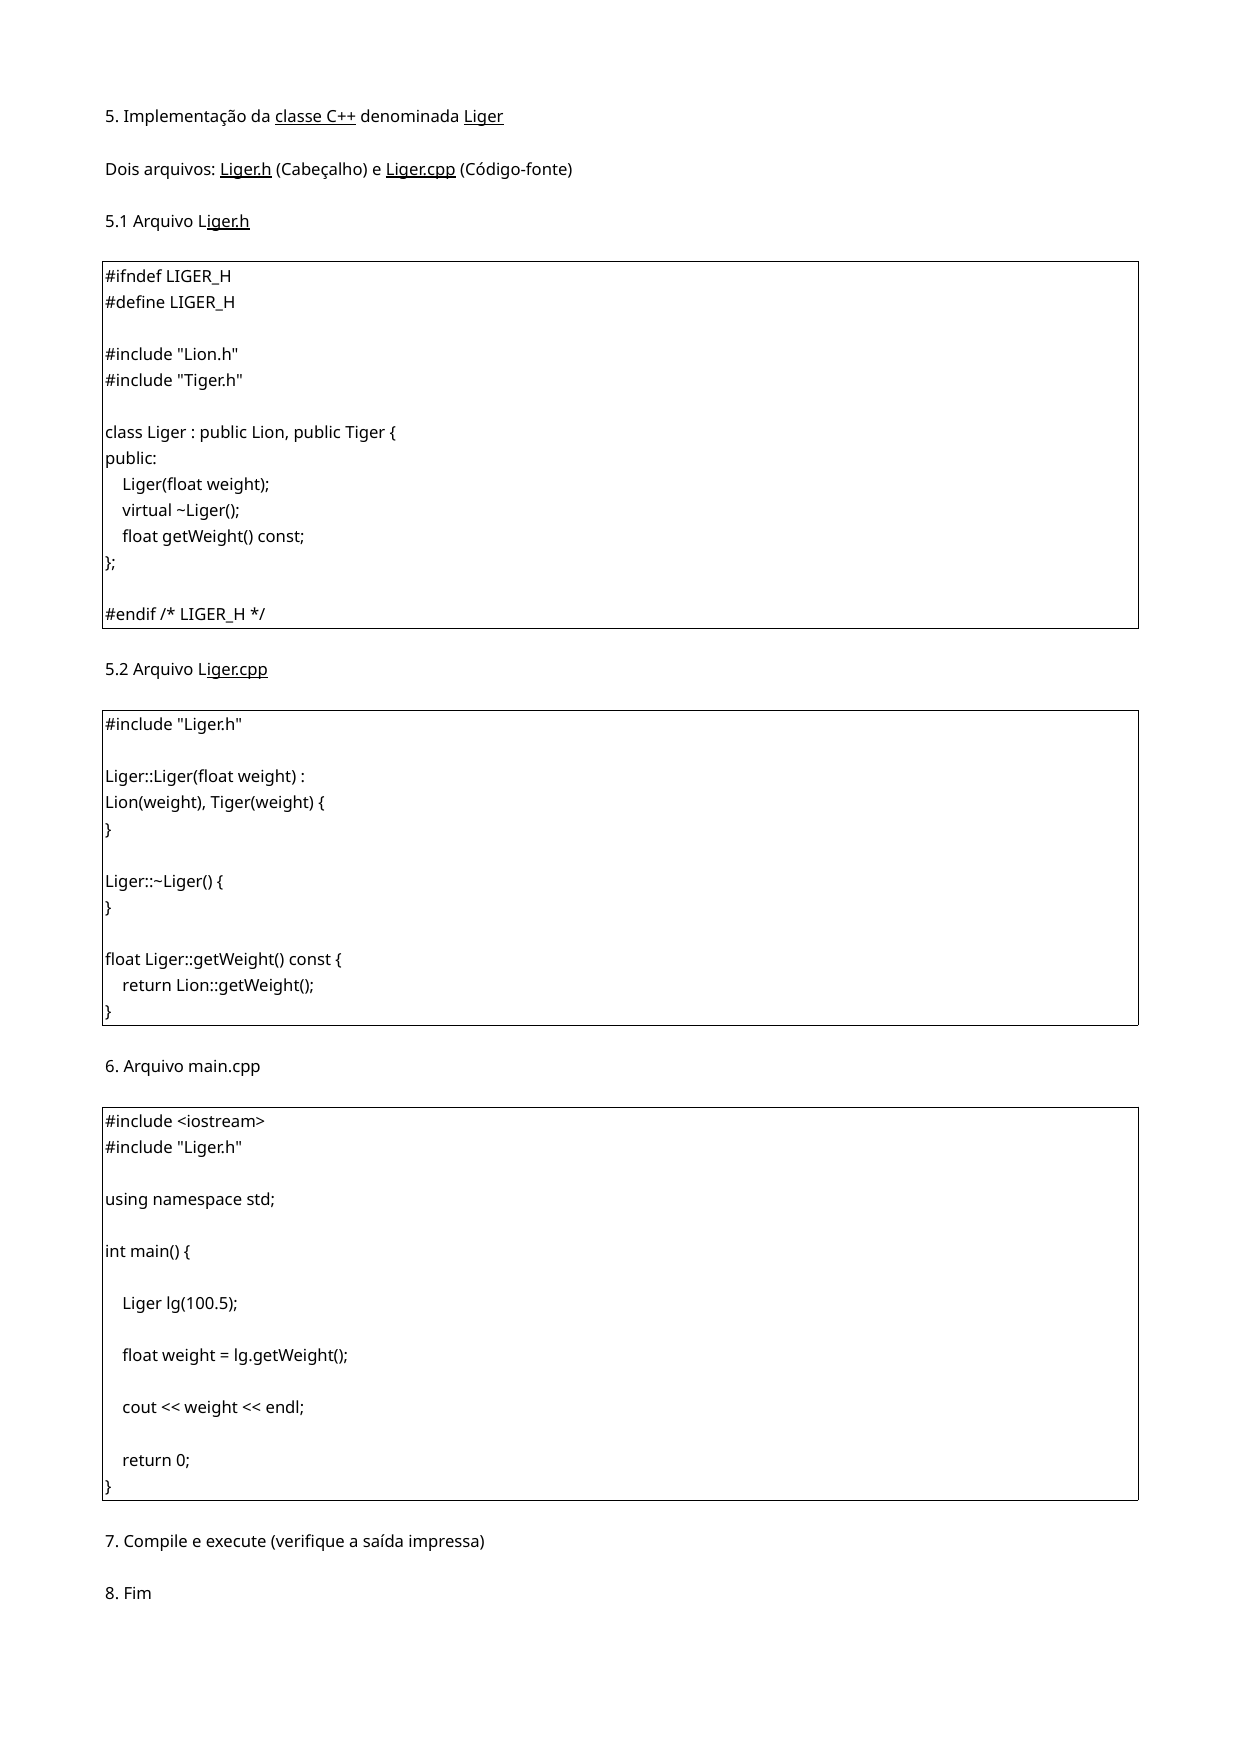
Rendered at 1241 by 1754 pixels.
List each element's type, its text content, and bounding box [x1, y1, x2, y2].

text #endif /* LIGER_H */ [103, 600, 1138, 628]
text return Lion::getWeight(); [103, 970, 1138, 996]
text #include "Liger.h" [103, 711, 1138, 736]
text Liger::~Liger() { [103, 866, 1138, 892]
text Liger lg(100.5); [103, 1289, 1138, 1315]
text #include "Tiger.h" [103, 365, 1138, 391]
text float weight = lg.getWeight(); [103, 1341, 1138, 1367]
text virtual ~Liger(); [103, 496, 1138, 521]
text #include "Liger.h" [103, 1133, 1138, 1158]
text #ifndef LIGER_H [103, 262, 1138, 287]
text } [103, 814, 1138, 840]
text #include "Lion.h" [103, 339, 1138, 365]
text int main() { [103, 1237, 1138, 1263]
text 6. Arquivo main.cpp [105, 1054, 1135, 1077]
text Liger::Liger(float weight) : [103, 762, 1138, 788]
text 5. Implementação da classe C++ denominada Liger [105, 105, 1135, 128]
text Liger(float weight); [103, 469, 1138, 495]
text float getWeight() const; [103, 522, 1138, 547]
text }; [103, 548, 1138, 573]
text 5.2 Arquivo Liger.cpp [105, 658, 1135, 681]
text public: [103, 443, 1138, 469]
text 7. Compile e execute (verifique a saída impressa) [105, 1529, 1135, 1552]
text #include <iostream> [103, 1108, 1138, 1132]
text cout << weight << endl; [103, 1393, 1138, 1419]
text Lion(weight), Tiger(weight) { [103, 788, 1138, 814]
text class Liger : public Lion, public Tiger { [103, 417, 1138, 443]
text 5.1 Arquivo Liger.h [105, 209, 1135, 232]
text 8. Fim [105, 1581, 1135, 1604]
text return 0; [103, 1445, 1138, 1471]
text } [103, 892, 1138, 918]
text Dois arquivos: Liger.h (Cabeçalho) e Liger.cpp (Código-fonte) [105, 157, 1135, 180]
text #define LIGER_H [103, 287, 1138, 313]
text float Liger::getWeight() const { [103, 944, 1138, 970]
text } [103, 1471, 1138, 1500]
text } [103, 996, 1138, 1025]
text using namespace std; [103, 1185, 1138, 1211]
